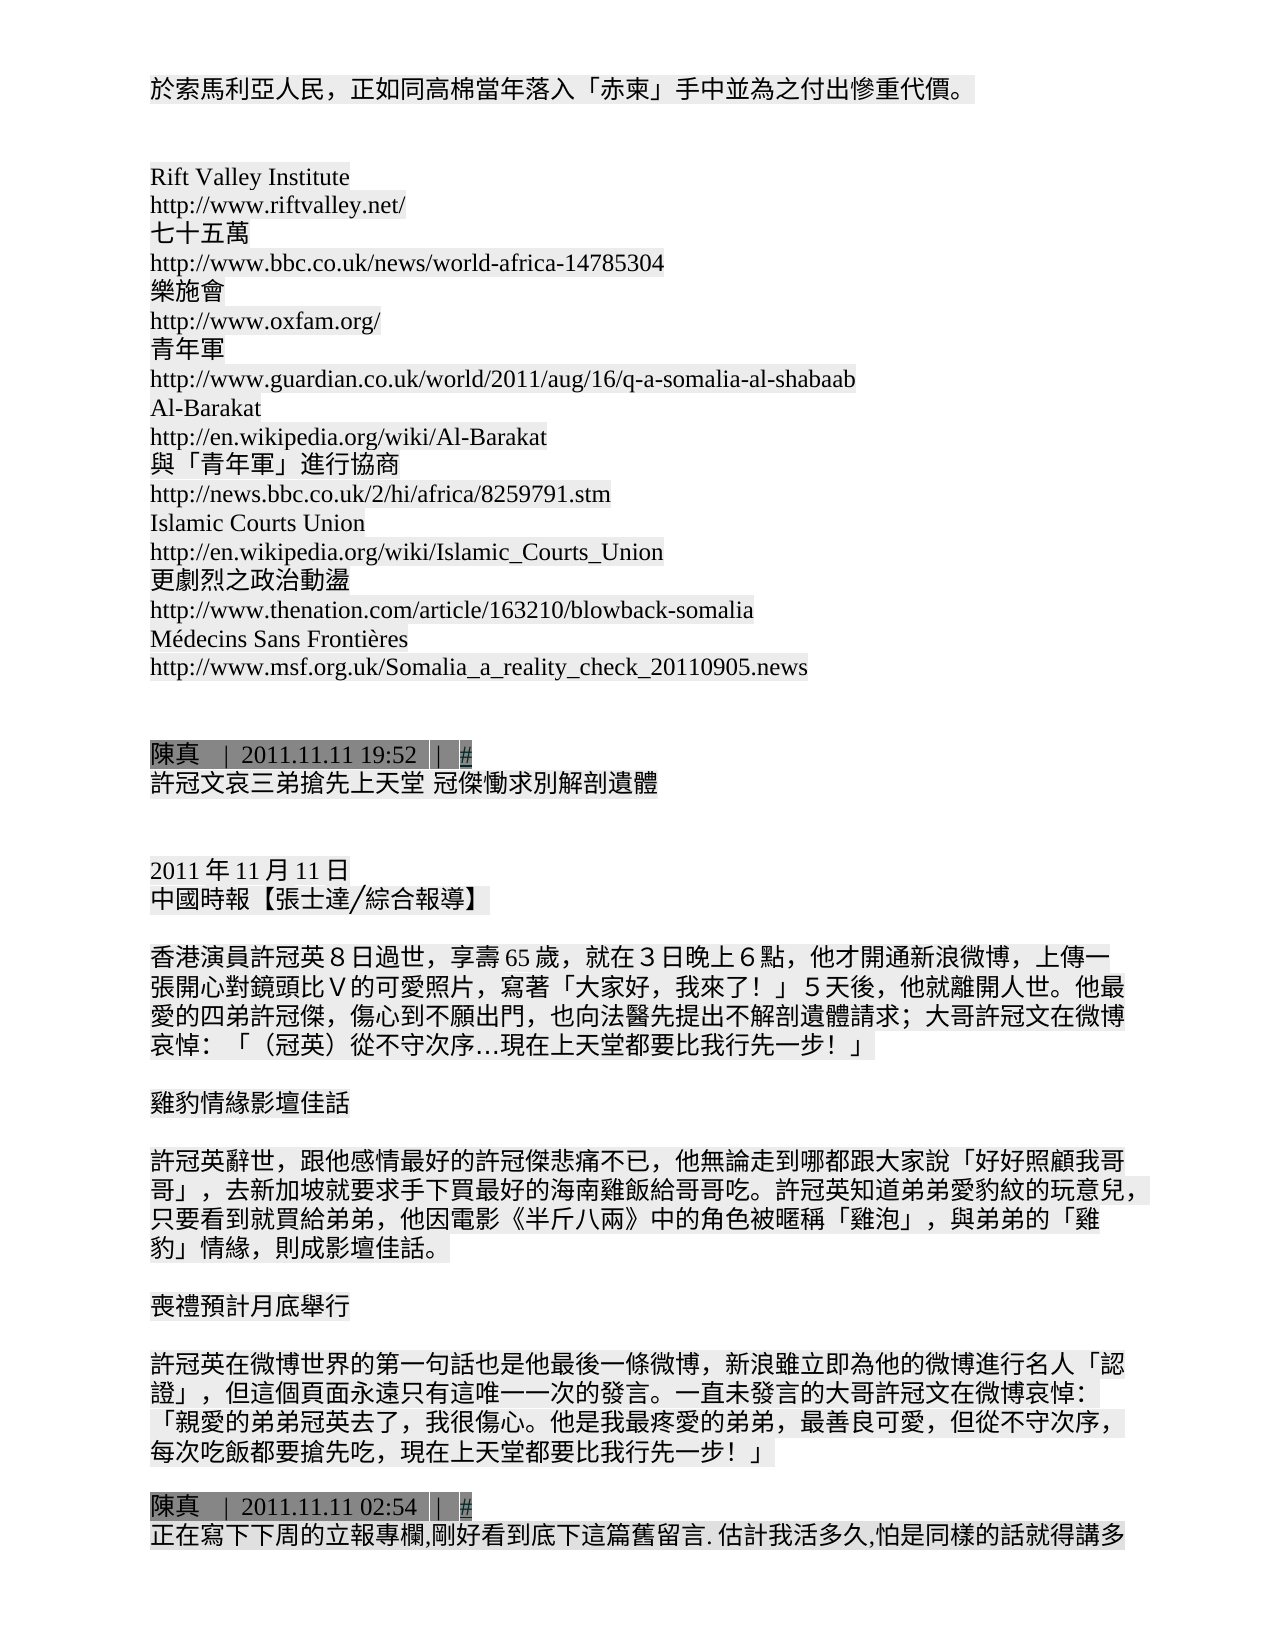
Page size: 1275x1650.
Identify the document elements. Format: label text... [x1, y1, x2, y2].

text 幾天前就已修改完畢,貼出如下,學姐也會把它貼在首頁. 本想寫給蘋果的文章終究沒有動筆,因為如果你知道 "10000",有時你實在很難做到只寫出適合給溫良恭儉讓的社會大眾所閱讀的 "1". 正如同我深知那個愛台灣的黨的10000,要我溫吞吞故做溫和理性狀地只寫其 1,x它x的我還真是寫不出來. 陳真 ======== 索馬利亞—反恐戰爭中一場代價慘重的餘興演出 Somalia was a sideshow in the war on terror – and is paying a colossal price 作者：Madeleine Bunting 文章出處：英國衛報 http://www.guardian.co.uk/commentisfree/2011/sep/11/somalia-famine-sideshow-war-terror 文章原始發表日期：2011.09.11 李鑑慧 譯 陳真 校訂 過去三個月來，約有十五萬索馬利亞難民陸續抵達位於肯亞北方的達達布（Dadaab）難民營。這片凌亂擁擠的難民營，難民人口高達四十四萬人，稱得上是肯亞第三大城了，其中80%是婦女和孩童。許多人必須徒步跋涉100公里方能抵達。然而，這僅僅是關於索馬利亞饑荒外界所能看得見的部分；畢竟能逃出者只是少數，絕大多數受難者卻非電視攝影鏡頭及救援團體所能接近。這也因此是一場極易被世人所遺忘的災難。 根據聯合國「糧食安全與營養分析部門」（Food Security and Nutrition Analysis Unit; FSNAU）的估算，直至年底，饑荒死亡人數將迅速攀升至七十五萬人。「里夫特谷研究機構」（Rift Valley Institute）的索馬利亞專家Mark Bradbury悲觀地指出，此一預測死亡人數是1990年代索馬利亞另一場饑荒死亡人數的兩倍之多。但他追問了一個關鍵問題：20年前的饑荒比這一次還嚴重，為何這回卻很可能造成高出甚多的死亡人數？ 1980年代中期，衣索匹亞大飢荒過後，許多人信誓旦旦地宣稱，再也不能讓如此的災難重演。在那之後，全球投入大量資金，建立饑荒預測與監測系統。儘管非洲是一個容易產生糧食危機的地區，但25年前衣索匹亞所帶來的教訓卻是：自然災害例如乾旱，並不是造成饑荒的原因，人為衝突才是使得自然災害嚴重加劇的主因。 面對索馬利亞的災難，許多救援團體搥胸頓足焦慮自責，比方說「樂施會」（Oxfam）即指出，「這乃是世界各國政府集體失能所帶來的災難性後果。」問題是，飢荒預測系統的確發揮了作用，早在一年前就已警告大饑荒即將來臨。再說，社會大眾的捐款援助亦頗為可觀—英國政府尤其積極，但為什麼此次糧食危機卻極有可能演變為索馬利亞史上最為嚴重的一場大饑荒呢？ 上週，當聯合國公布預測死亡人數時，這新聞並沒有登上頭條。大家似乎都忙著做「九一一事件」十週年回顧。但長久以來，除了索馬利亞地區長期的觀察家之外，人們所持續忽略的一個重要事實就是：索馬利亞災難與九一一及反恐戰爭所形塑的美國外交政策有著密切關聯。日後，當史家回顧二十一世紀初期的索馬利亞歷史時，將會發現，索馬利亞與阿富汗和伊拉克的命運如出一轍，三者皆在美國的反恐政策下付出重大的人命代價。伊拉克的死亡是炸彈造成的，索馬利亞的死亡則是飢餓造成，但兩者都是美國侵略所引發之暴力極端主義所產生的後果。 國際救援工作最關鍵的一個基本原則就是「中立」，藉以維持一種「人道空間」（humanitarian space），援助工作方能有效介入。而索馬利亞的災難恰恰是因為這樣一種中立原則早在九一一之後，便已被美國的外交政策所徹底破壞，而這也正是此次饑荒與1990年代饑荒兩者間的最大差異。在過去，各方交戰勢力尚且相信人道救援之中立性，但曾幾何時，所謂人道救援卻被視為西方政治策略的一項工具。於是，掌控索馬利亞多處地區的極端回教勢力「青年軍」（al-Shabaab），禁止大部分西方援助機構進入救援，「世界糧食組織」只好在2009年撤出索馬利亞，斷絕了成千上萬人們所仰賴的糧食救援。再加上救援工作者的不斷死亡，更迫使大部份援助團體陸續撤出，導致無人主持輸送糧食物資所須之龐大補給工作。 「青年軍」對於西方援助的強烈敵意，這陣子廣被媒體報導，輕易製造出一種非洲衝突乃是愚昧殘暴的刻板印象，但卻沒有對此巨大敵意做出解釋。唯一值得肯定的例外是曾經揭露美國情報局（CIA）在索馬利亞首都摩加迪沙（Mogadishu）設置基地的美國記者Jeremy Scahill。（譯註：此一CIA基地乃是美國於2011年，為了拓展索馬利亞反恐任務而設立，負責訓練索馬利亞當地反恐情治人員和戰鬥人員。詳情請見作者所提供之文章連結。）Scahill 的報導，追溯了「青年軍」對於救援組織的敵意乃是如何根植於美國過去十年來對於索馬利亞的卑劣政治操弄。索馬利亞向來乃是美國反恐戰爭中的「餘興演出」（sideshow）—我刻意選擇了這樣一個字眼，各位不妨想想高棉的處境以及她在越戰時所受到的美國轟炸，或可理解。 （譯註：美國於越戰時因擔憂越南鄰邦高棉支持越共勢力，於是首先扶植一親美高棉政權上台，卻引發高棉內戰，促成反美共產勢力「赤柬」（Khmer Rouge）的興起。為了打擊此一共產勢力，美國轉而對高棉進行大規模轟炸，百萬生靈塗炭。） 反恐之始，索馬利亞這個不幸的小配角就被捲入一場更為龐大的全球反恐戲碼。原因是，當地只不過與基地組織有關的一小撮人，卻激起美國的焦慮，擔憂索馬利亞將成為阿富汗基地組織成員逃難的避風港。於是，就在九一一發生不久後，美國迅即凍結索馬利亞經濟最大的支撐來源與匯款機構al-Barakat的資產，使得許多人因此失去財富。另一方面，美國的反恐策略刻意將那些或有可能落入與恐怖組織有所連結的人手中的機構組織都給予污名化，這使得外來人道援助機構在與「青年軍」進行協商時更加困難重重。（譯註：作者提供之新聞連結報導了美國對「青年軍」之經濟制裁和禁運如何迫使「世界糧食計畫」於2009年必須停止對十萬索馬利亞饑童之援助。） 當美軍—及來自世界各國的隨隊新聞記者—侵略阿富汗及伊拉克並吸引了舉世目光的同時，美國位於吉布提（Djibouti）基地的秘密行動也在原已十分混亂的索馬利亞同步展開。在這過程中，地方軍閥及索馬利亞地方政府皆刻意誇大並充分利用美國對於基地組織之恐懼來遂行己利。在索馬利亞，美國的作法不外就是暗殺、威嚇或用無人飛機轟炸那些她視為敵人的勢力，同時在另一方面資助那些她視為同盟並可替她從事代理戰爭者。在令人眼花撩亂的複雜局勢變遷下，敵人很快就可以變成盟友，而盟友卻也隨時可能又成為敵人。索馬利亞現任由西方扶植上台的總統，就曾是美國所認定的敵人；2006年，美國支持衣索匹亞對於索馬利亞的侵略時，就曾一度驅逐其勢力。 「青年軍」之興起與美國在索馬利亞的錯誤政策有極大關聯。2006年，在歐盟的支持下，美國支持衣索匹亞侵略佔領索馬利亞，並對之進行空中轟炸，消滅了相對溫和、並且是在過去二十多年來唯一能帶給索馬利亞社會穩定的回教政權「伊斯蘭法庭聯盟」（Islamic Courts Union）。衣索匹亞與索馬利亞之間的宿怨，讓「青年軍」有機會得以利用國內蔓延的民族憤怒情緒來奪取權力。 Scahill嚴厲批評道：「過去十年來，美國的災難性政策，終究反而強化了那些她原本所欲擊潰的威脅。」更可悲的是，他指出，歐巴馬非但沒有中止所謂反恐戰爭，反倒變本加厲，不但授權進行各項符合美國利益的暴力行動，並「正常化」這些作為，即便其後果總是讓索馬利亞陷入更加劇烈的政治動盪亦在所不惜。 然而，大多數援助機構並不想和政治有更多牽扯，也因此，類似「樂施會」等機構寧可強調這是一場六十年來最為嚴重的旱災，也不願將矛頭指向美國或英國政府。「樂施會」在「非洲之角」（Horn of Africa）的活動（譯註：非洲東方突出之角，主要為索馬利亞版圖），實際上便是接受了英國政府大筆的贊助。只有「無國界醫生」組織（Médecins Sans Frontières）敢於公開批判美國政策，指其促使「青年軍」認為人道救援只是西方的一項政治工具，而實情的確也是如此，人道援助工作在阿富汗及伊拉克正是如此被政治操弄利用。 戰爭中的餘興演出，望文生義自然不是執政者或媒體所關注的焦點。這種忽略，使得政策更加反覆無常，而且通常是未經深思熟慮的當下反應。美國的外交政策不但往往適得其反，而且也非常不負責任，其結果卻是，餘興節目反而比戰爭主秀還更殘酷，而這場悲劇卻屬於索馬利亞人民，正如同高棉當年落入「赤柬」手中並為之付出慘重代價。 Rift Valley Institute http://www.riftvalley.net/ 七十五萬 http://www.bbc.co.uk/news/world-africa-14785304 樂施會 http://www.oxfam.org/ 青年軍 http://www.guardian.co.uk/world/2011/aug/16/q-a-somalia-al-shabaab Al-Barakat http://en.wikipedia.org/wiki/Al-Barakat 與「青年軍」進行協商 http://news.bbc.co.uk/2/hi/africa/8259791.stm Islamic Courts Union http://en.wikipedia.org/wiki/Islamic_Courts_Union 更劇烈之政治動盪 http://www.thenation.com/article/163210/blowback-somalia Médecins Sans Frontières http://www.msf.org.uk/Somalia_a_reality_check_20110905.news [150, 75, 1125, 681]
text 陳真 | 2011.11.11 02:54 | # [150, 1492, 1125, 1521]
text 許冠文哀三弟搶先上天堂 冠傑慟求別解剖遺體 2011年11月11日 中國時報【張士達╱綜合報導】 香港演員許冠英８日過世，享壽65歲，就在３日晚上６點，他才開通新浪微博，上傳一張開心對鏡頭比Ｖ的可愛照片，寫著「大家好，我來了！」５天後，他就離開人世。他最愛的四弟許冠傑，傷心到不願出門，也向法醫先提出不解剖遺體請求；大哥許冠文在微博哀悼：「（冠英）從不守次序…現在上天堂都要比我行先一步！」 雞豹情緣影壇佳話 許冠英辭世，跟他感情最好的許冠傑悲痛不已，他無論走到哪都跟大家說「好好照顧我哥哥」，去新加坡就要求手下買最好的海南雞飯給哥哥吃。許冠英知道弟弟愛豹紋的玩意兒，只要看到就買給弟弟，他因電影《半斤八兩》中的角色被暱稱「雞泡」，與弟弟的「雞豹」情緣，則成影壇佳話。 喪禮預計月底舉行 許冠英在微博世界的第一句話也是他最後一條微博，新浪雖立即為他的微博進行名人「認證」，但這個頁面永遠只有這唯一一次的發言。一直未發言的大哥許冠文在微博哀悼：「親愛的弟弟冠英去了，我很傷心。他是我最疼愛的弟弟，最善良可愛，但從不守次序，每次吃飯都要搶先吃，現在上天堂都要比我行先一步！」 [150, 769, 1125, 1467]
text 陳真 | 2011.11.11 19:52 | # [150, 740, 1125, 769]
